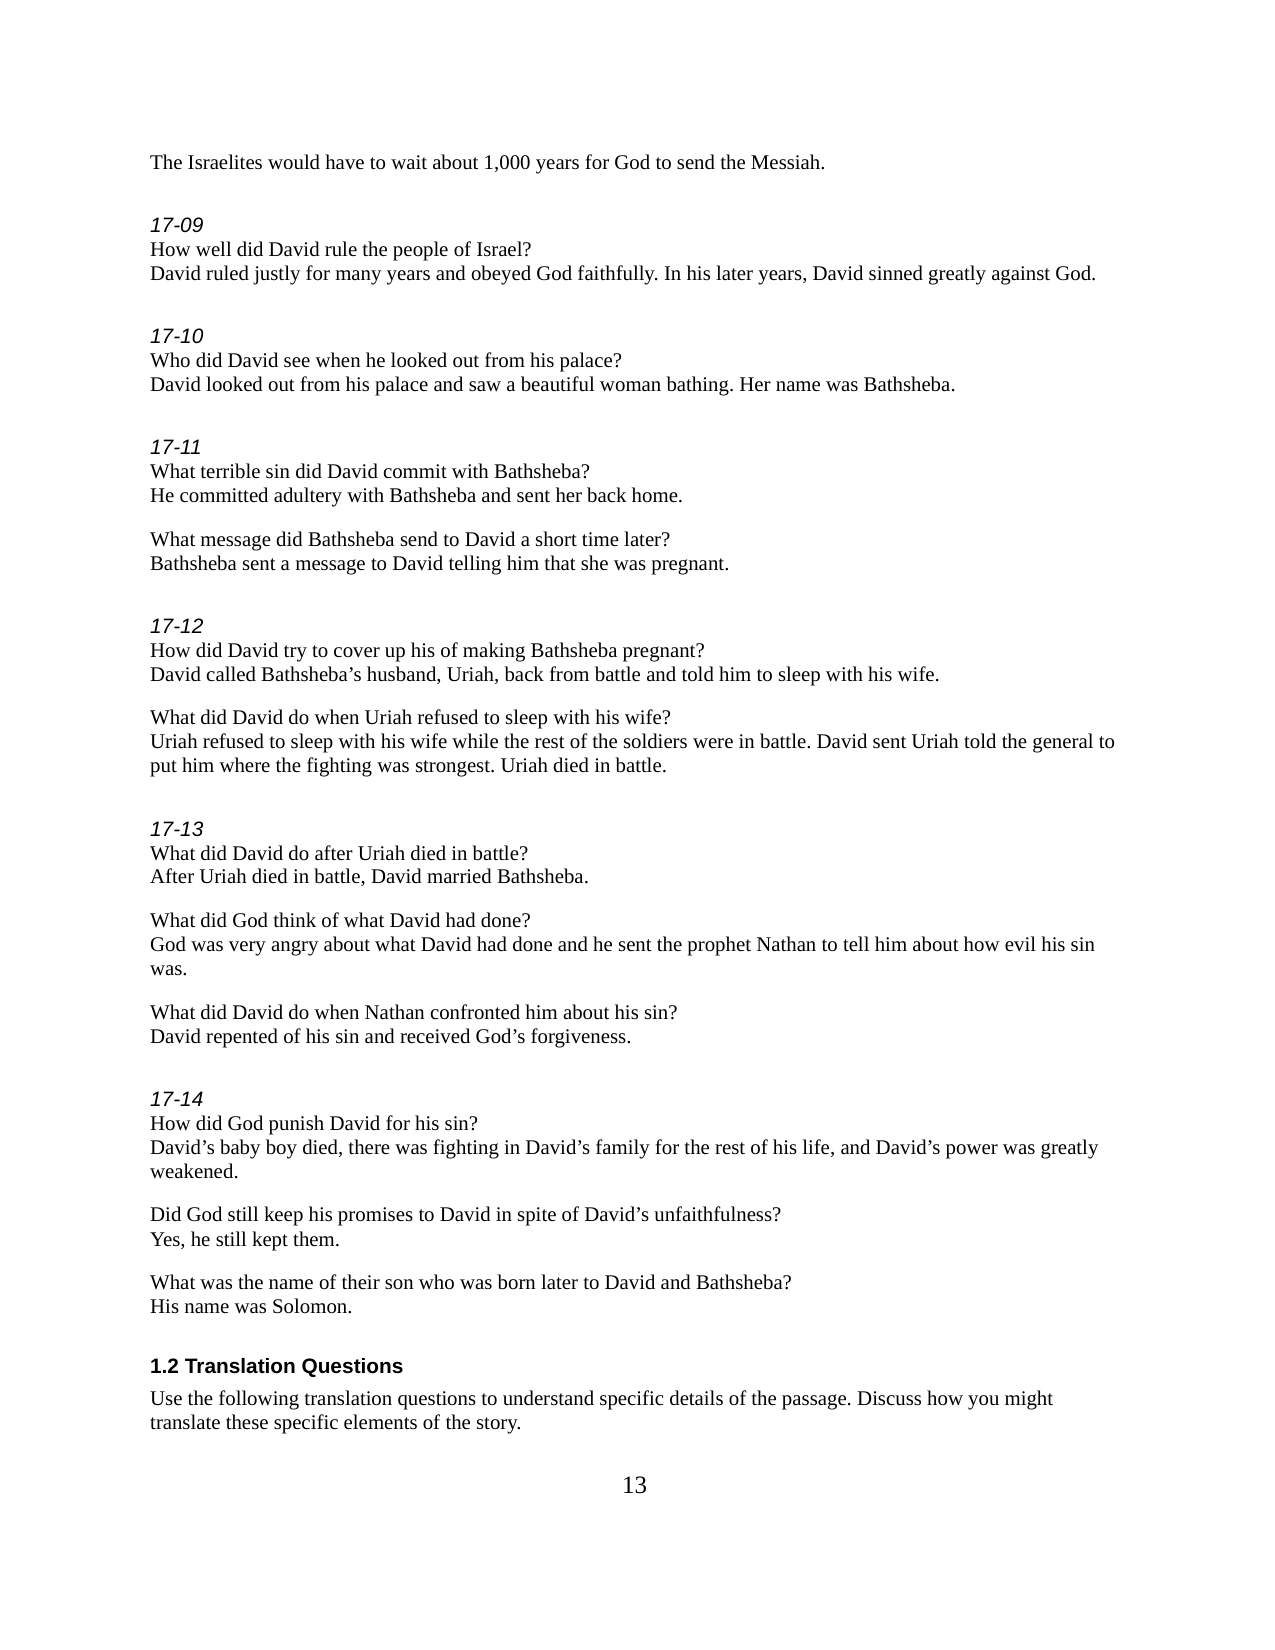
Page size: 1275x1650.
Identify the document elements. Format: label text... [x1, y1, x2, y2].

text How well did David rule the people of Israel? David ruled justly for many years and obeyed God faithfully. In his later years, David sinned greatly against God. [150, 237, 1125, 285]
subtitle 17-12 [150, 614, 1125, 638]
text How did God punish David for his sin? David’s baby boy died, there was fighting in David’s family for the rest of his life, and David’s power was greatly weakened. [150, 1111, 1125, 1183]
text What did David do when Nathan confronted him about his sin? David repented of his sin and received God’s forgiveness. [150, 1000, 1125, 1048]
text What did David do when Uriah refused to sleep with his wife? Uriah refused to sleep with his wife while the rest of the soldiers were in battle. David sent Uriah told the general to put him where the fighting was strongest. Uriah died in battle. [150, 705, 1125, 777]
subtitle 17-10 [150, 324, 1125, 348]
subtitle 17-11 [150, 435, 1125, 459]
text The Israelites would have to wait about 1,000 years for God to send the Messiah. [150, 150, 1125, 174]
text What did David do after Uriah died in battle? After Uriah died in battle, David married Bathsheba. [150, 840, 1125, 888]
text What was the name of their son who was born later to David and Bathsheba? His name was Solomon. [150, 1270, 1125, 1318]
subtitle 17-09 [150, 213, 1125, 237]
text Use the following translation questions to understand specific details of the passage. Discuss how you might translate these specific elements of the story. [150, 1386, 1125, 1434]
subtitle 17-14 [150, 1087, 1125, 1111]
text What did God think of what David had done? God was very angry about what David had done and he sent the prophet Nathan to tell him about how evil his sin was. [150, 908, 1125, 980]
text Did God still keep his promises to David in spite of David’s unfaithfulness? Yes, he still kept them. [150, 1202, 1125, 1251]
subtitle 17-13 [150, 816, 1125, 840]
subtitle 1.2 Translation Questions [150, 1354, 1125, 1378]
text What message did Bathsheba send to David a short time later? Bathsheba sent a message to David telling him that she was pregnant. [150, 527, 1125, 575]
text What terrible sin did David commit with Bathsheba? He committed adultery with Bathsheba and sent her back home. [150, 459, 1125, 507]
text How did David try to cover up his of making Bathsheba pregnant? David called Bathsheba’s husband, Uriah, back from battle and told him to sleep with his wife. [150, 638, 1125, 686]
text Who did David see when he looked out from his palace? David looked out from his palace and saw a beautiful woman bathing. Her name was Bathsheba. [150, 348, 1125, 396]
